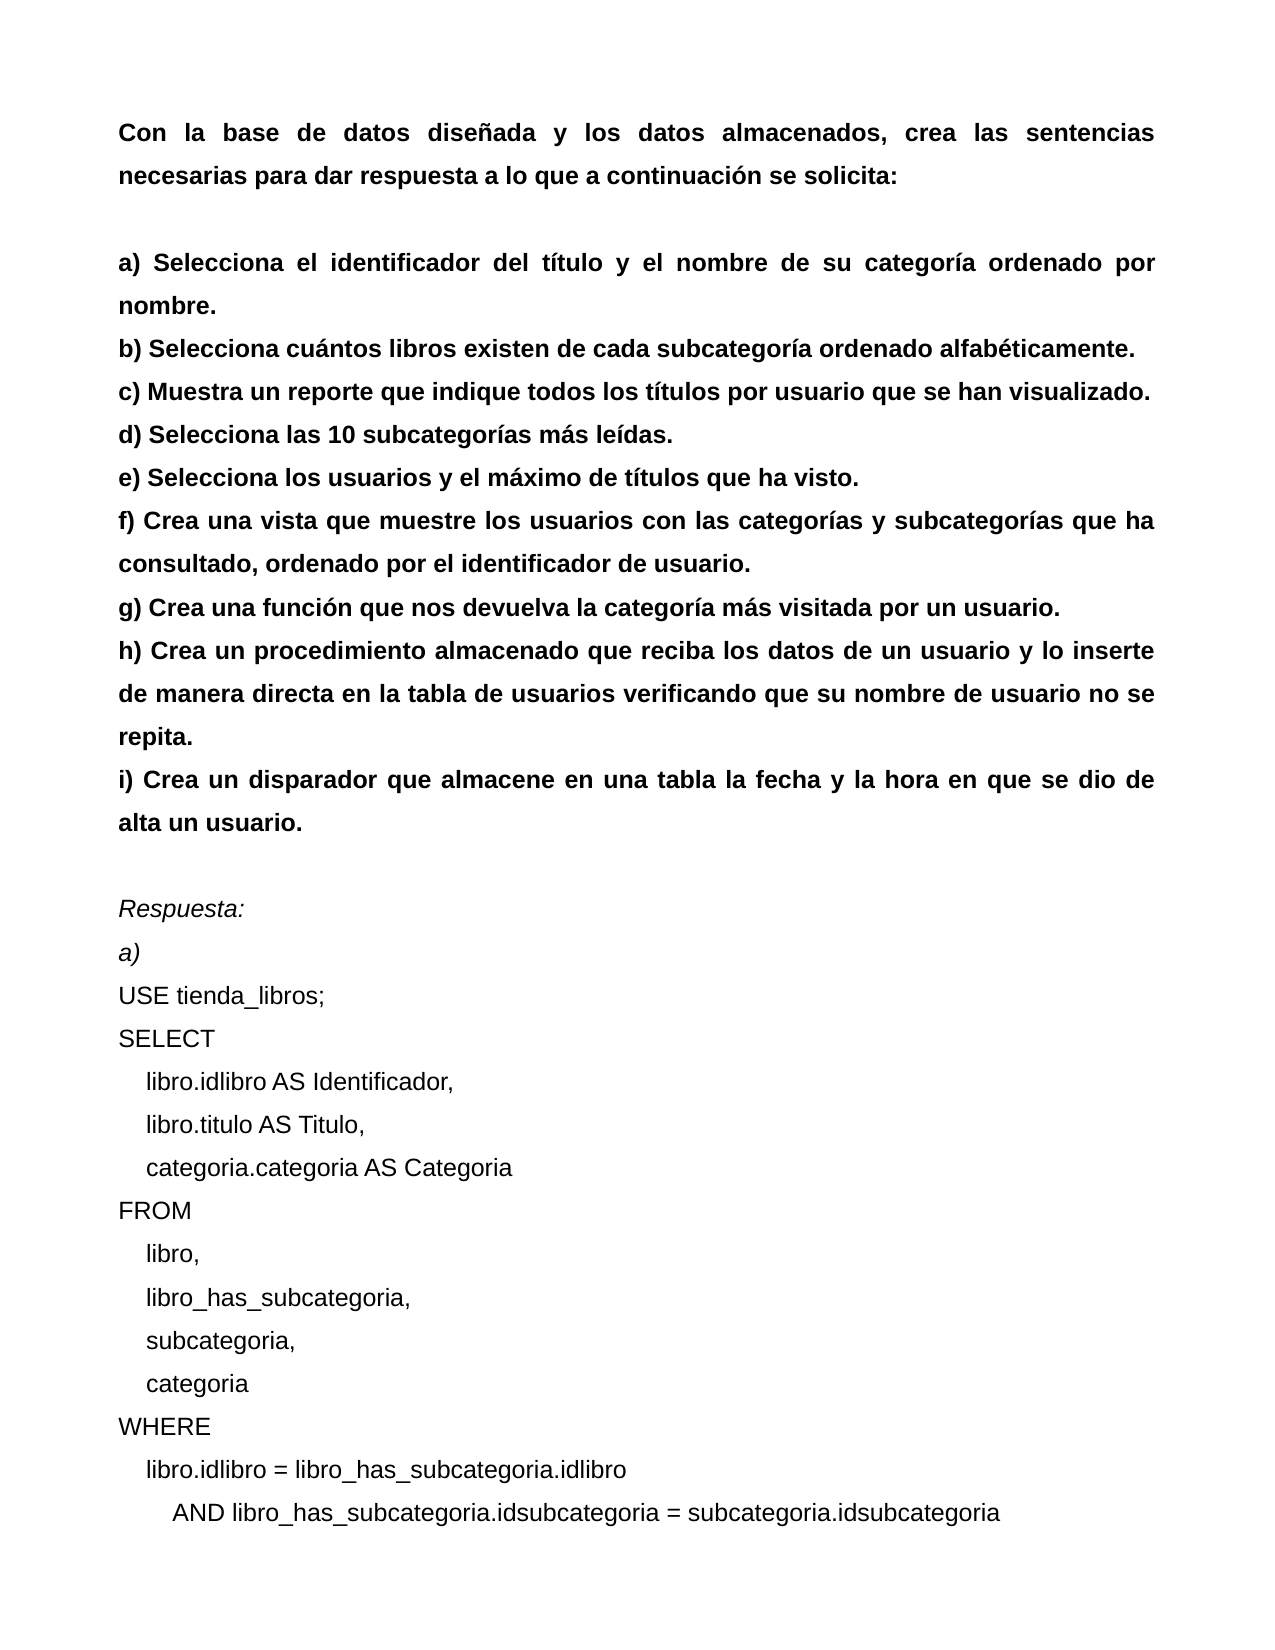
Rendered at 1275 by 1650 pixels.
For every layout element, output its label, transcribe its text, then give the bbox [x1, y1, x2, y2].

text a) Selecciona el identificador del título y el nombre de su categoría ordenado por nombre. [118, 247, 1157, 319]
text Con la base de datos diseñada y los datos almacenados, crea las sentencias necesarias para dar respuesta a lo que a continuación se solicita: [118, 118, 1157, 190]
text a) [118, 937, 1157, 966]
text libro.idlibro AS Identificador, [118, 1067, 1157, 1096]
text libro.idlibro = libro_has_subcategoria.idlibro [118, 1455, 1157, 1484]
text b) Selecciona cuántos libros existen de cada subcategoría ordenado alfabéticamente. [118, 334, 1157, 362]
text d) Selecciona las 10 subcategorías más leídas. [118, 420, 1157, 449]
text c) Muestra un reporte que indique todos los títulos por usuario que se han visualizado. [118, 377, 1157, 406]
text f) Crea una vista que muestre los usuarios con las categorías y subcategorías que ha consultado, ordenado por el identificador de usuario. [118, 506, 1157, 578]
text libro, [118, 1239, 1157, 1268]
text libro_has_subcategoria, [118, 1282, 1157, 1311]
text libro.titulo AS Titulo, [118, 1110, 1157, 1139]
text e) Selecciona los usuarios y el máximo de títulos que ha visto. [118, 463, 1157, 492]
text SELECT [118, 1024, 1157, 1052]
text FROM [118, 1196, 1157, 1225]
text categoria [118, 1369, 1157, 1397]
text AND libro_has_subcategoria.idsubcategoria = subcategoria.idsubcategoria [118, 1498, 1157, 1527]
text subcategoria, [118, 1326, 1157, 1354]
text Respuesta: [118, 894, 1157, 923]
text WHERE [118, 1412, 1157, 1441]
text i) Crea un disparador que almacene en una tabla la fecha y la hora en que se dio de alta un usuario. [118, 765, 1157, 837]
text USE tienda_libros; [118, 981, 1157, 1009]
text h) Crea un procedimiento almacenado que reciba los datos de un usuario y lo inserte de manera directa en la tabla de usuarios verificando que su nombre de usuario no se repita. [118, 636, 1157, 751]
text g) Crea una función que nos devuelva la categoría más visitada por un usuario. [118, 592, 1157, 621]
text categoria.categoria AS Categoria [118, 1153, 1157, 1182]
